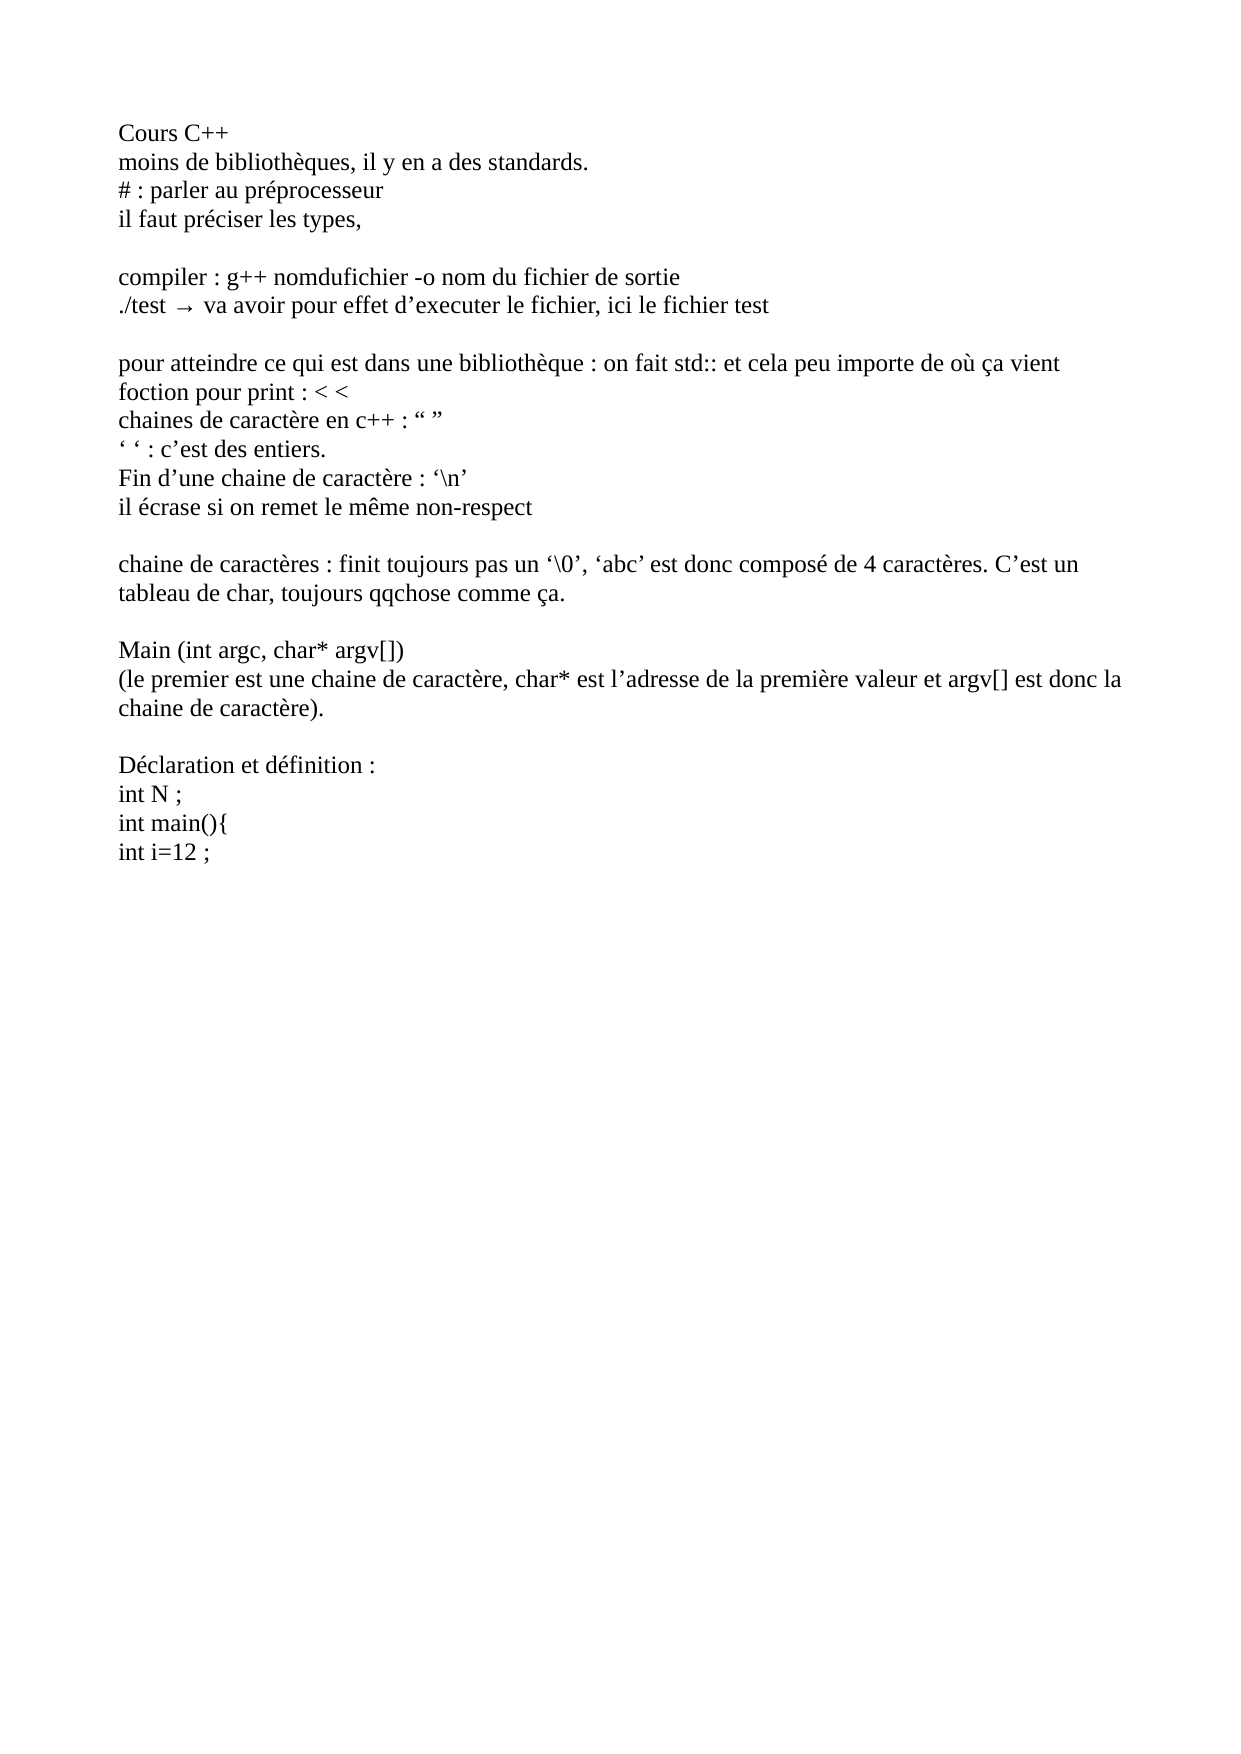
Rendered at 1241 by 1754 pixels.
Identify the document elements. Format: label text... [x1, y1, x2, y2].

text chaine de caractères : finit toujours pas un ‘\0’, ‘abc’ est donc composé de 4 caractères. C’est un tableau de char, toujours qqchose comme ça. [118, 549, 1122, 607]
text il écrase si on remet le même non-respect [118, 492, 1122, 521]
text Cours C++ [118, 118, 1122, 147]
text foction pour print : < < [118, 377, 1122, 406]
text moins de bibliothèques, il y en a des standards. [118, 147, 1122, 176]
text pour atteindre ce qui est dans une bibliothèque : on fait std:: et cela peu importe de où ça vient [118, 348, 1122, 377]
text int i=12 ; [118, 837, 1122, 866]
text ‘ ‘ : c’est des entiers. [118, 434, 1122, 463]
text il faut préciser les types, [118, 204, 1122, 233]
text compiler : g++ nomdufichier -o nom du fichier de sortie [118, 262, 1122, 291]
text (le premier est une chaine de caractère, char* est l’adresse de la première valeur et argv[] est donc la chaine de caractère). [118, 664, 1122, 722]
text int main(){ [118, 808, 1122, 837]
text Déclaration et définition : [118, 751, 1122, 779]
text ./test → va avoir pour effet d’executer le fichier, ici le fichier test [118, 291, 1122, 319]
text Fin d’une chaine de caractère : ‘\n’ [118, 463, 1122, 492]
text chaines de caractère en c++ : “ ” [118, 406, 1122, 434]
text # : parler au préprocesseur [118, 176, 1122, 204]
text Main (int argc, char* argv[]) [118, 636, 1122, 664]
text int N ; [118, 779, 1122, 808]
